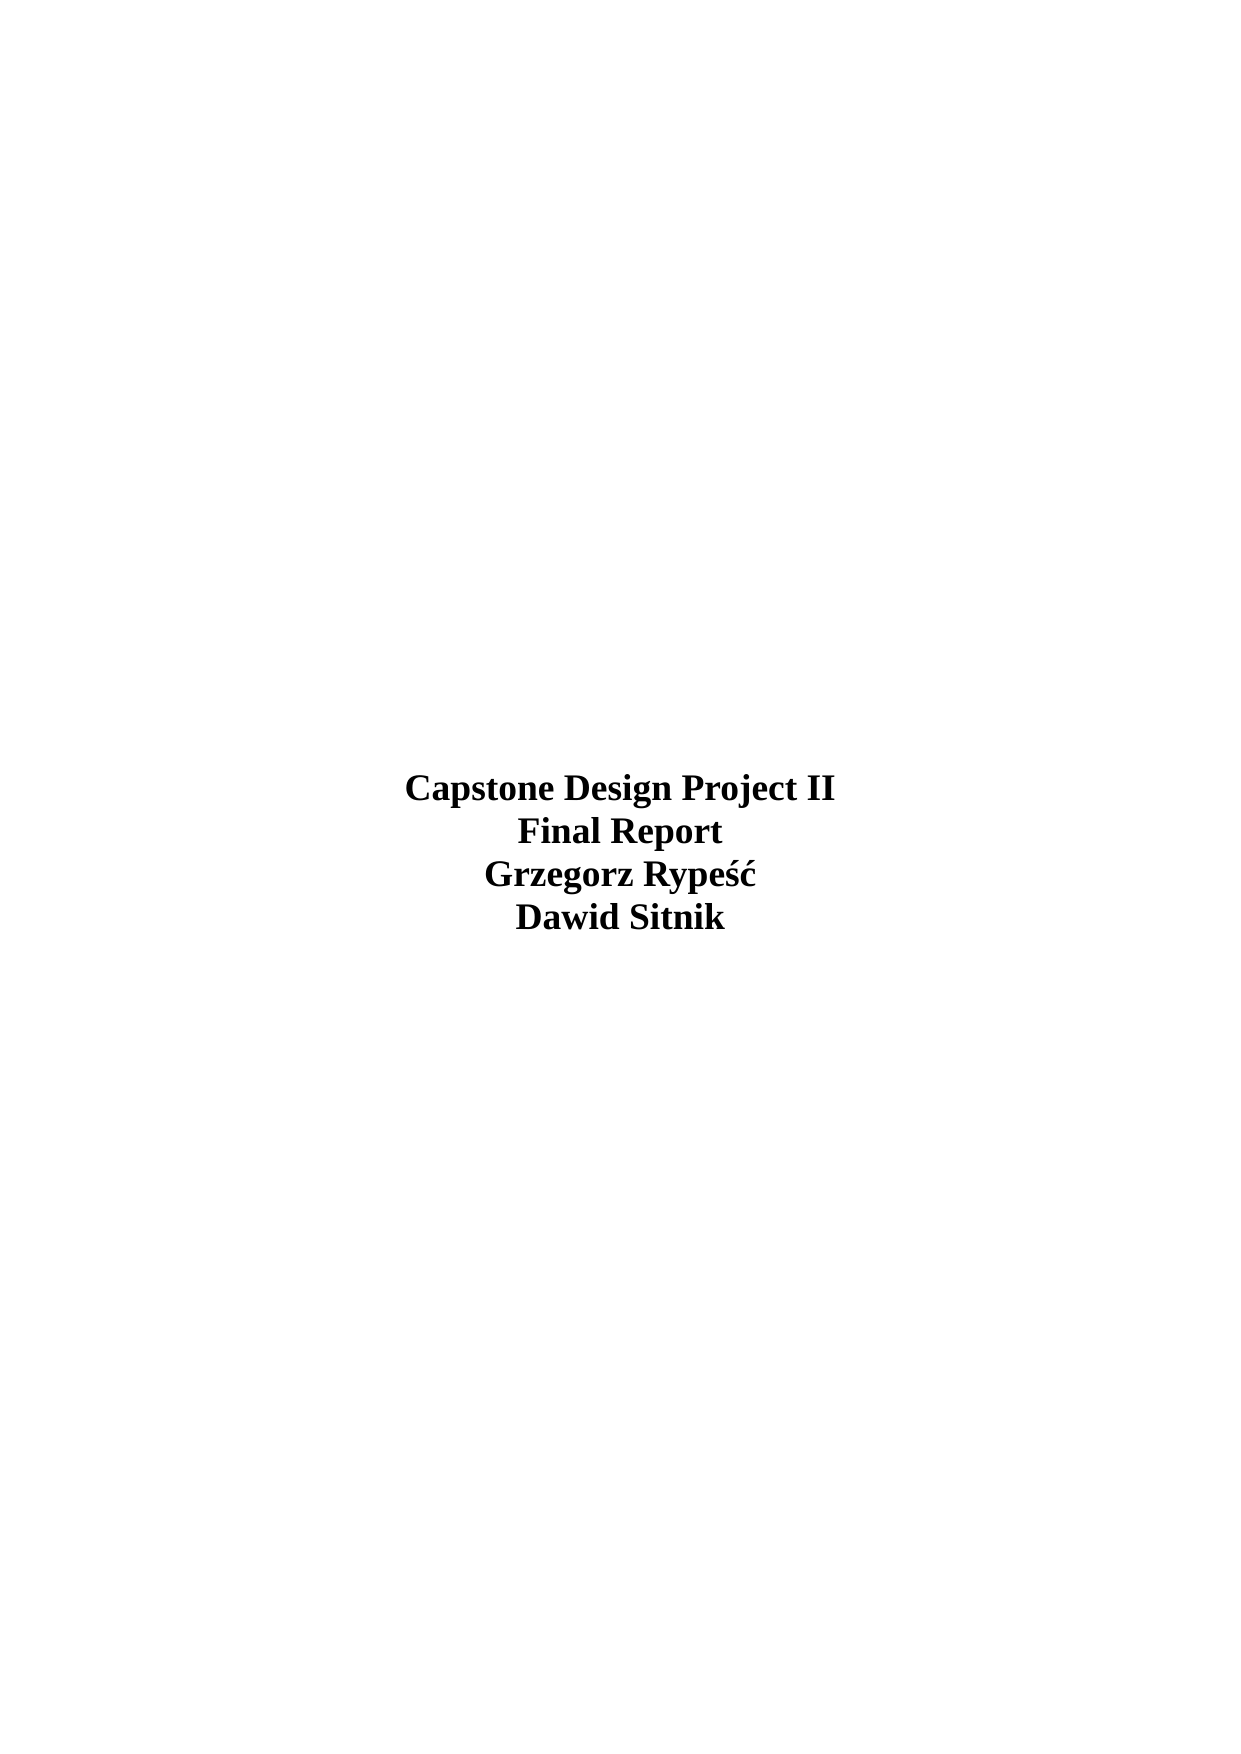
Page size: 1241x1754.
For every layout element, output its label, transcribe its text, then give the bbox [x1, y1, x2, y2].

text Capstone Design Project II [118, 765, 1122, 808]
text Final Report [118, 808, 1122, 851]
text Dawid Sitnik [118, 894, 1122, 937]
text Grzegorz Rypeść [118, 851, 1122, 894]
